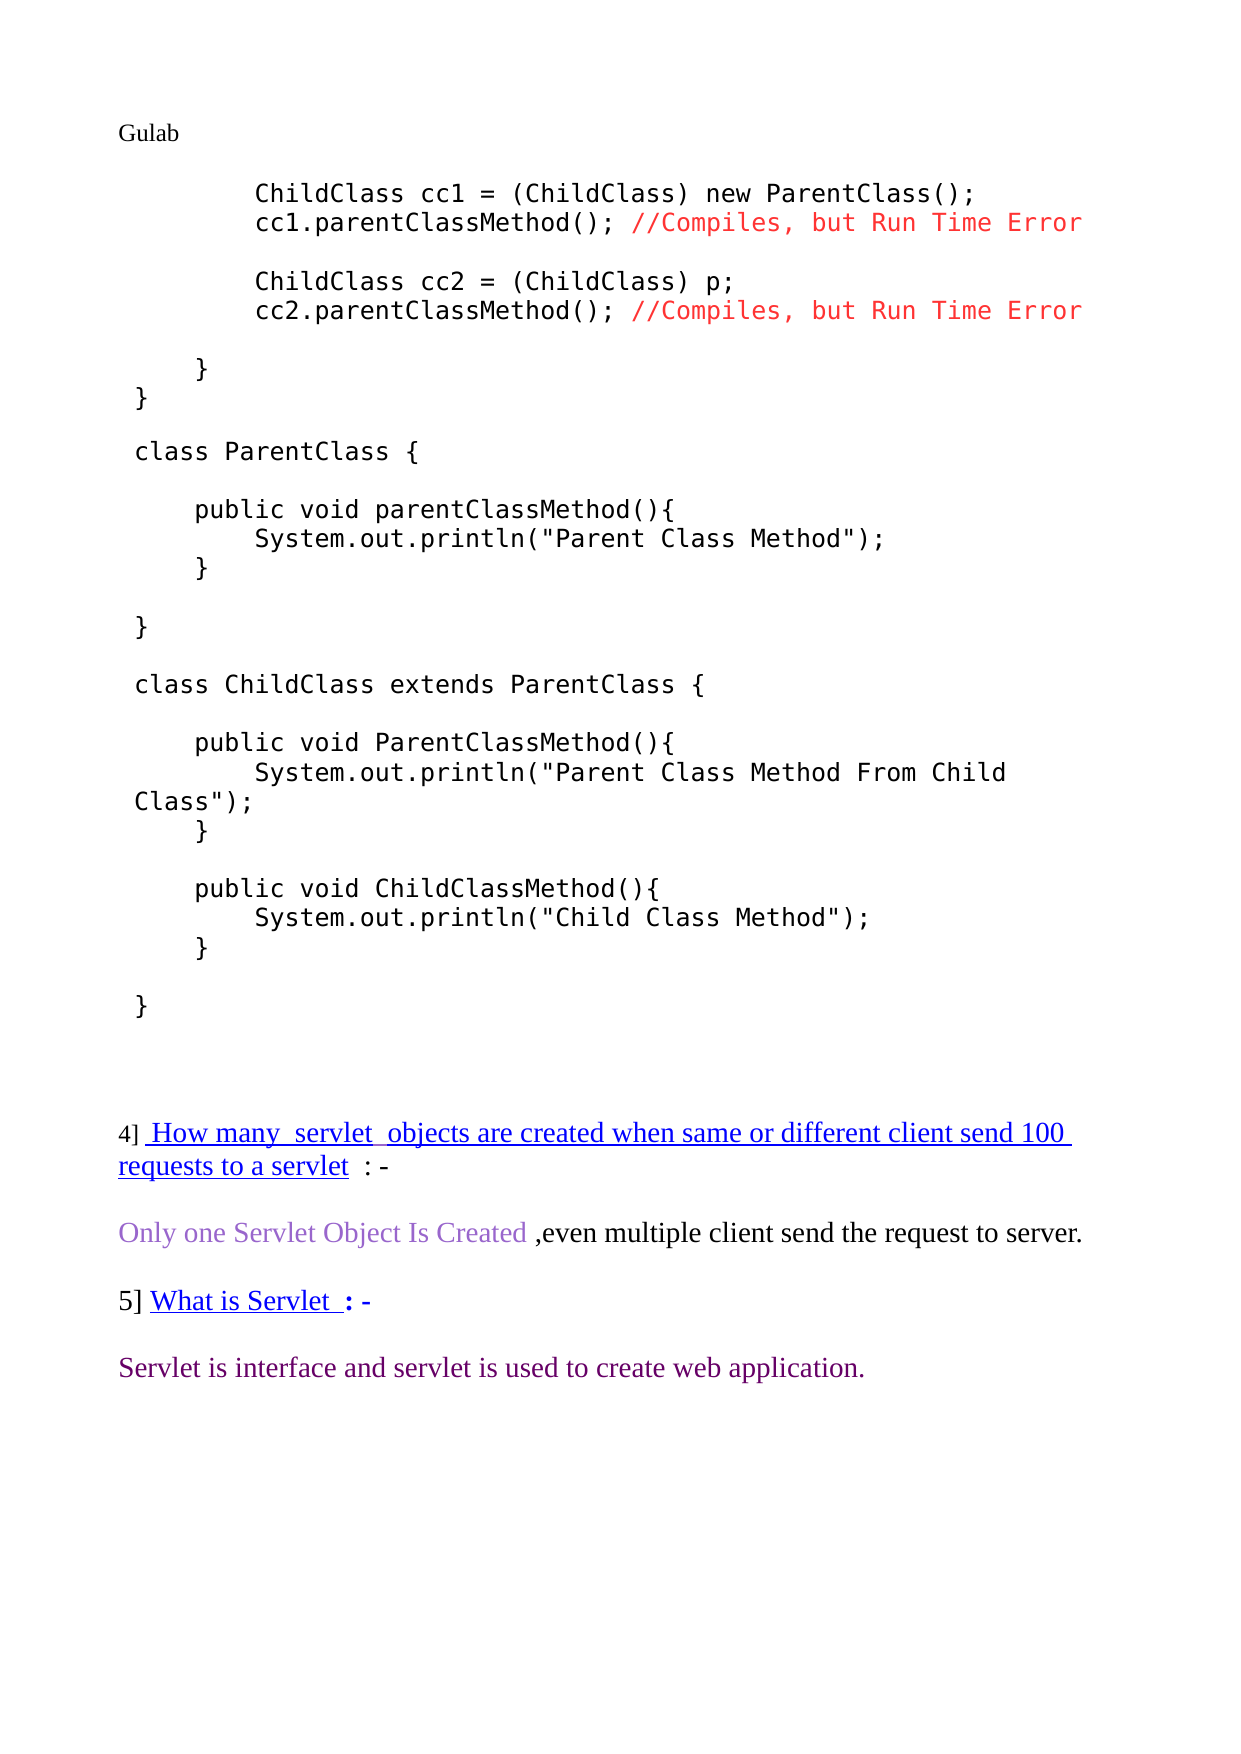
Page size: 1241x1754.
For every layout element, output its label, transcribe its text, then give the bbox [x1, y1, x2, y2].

text Servlet is interface and servlet is used to create web application. [118, 1350, 1122, 1383]
text 5] What is Servlet : - [118, 1283, 1122, 1316]
table_header ChildClass cc1 = (ChildClass) new ParentClass(); cc1.parentClassMethod(); //Compiles, but Run Time Error ChildClass cc2 = (ChildClass) p; cc2.parentClassMethod(); //Compiles, but Run Time Error } } class ParentClass { public void parentClassMethod(){ System.out.println("Parent Class Method"); } } class ChildClass extends ParentClass { public void ParentClassMethod(){ System.out.println("Parent Class Method From Child Class"); } public void ChildClassMethod(){ System.out.println("Child Class Method"); } } [131, 176, 1086, 1053]
text Only one Servlet Object Is Created ,even multiple client send the request to server. [118, 1216, 1122, 1249]
text 4] How many servlet objects are created when same or different client send 100 requests to a servlet : - [118, 1115, 1122, 1182]
table_header [118, 176, 131, 1053]
